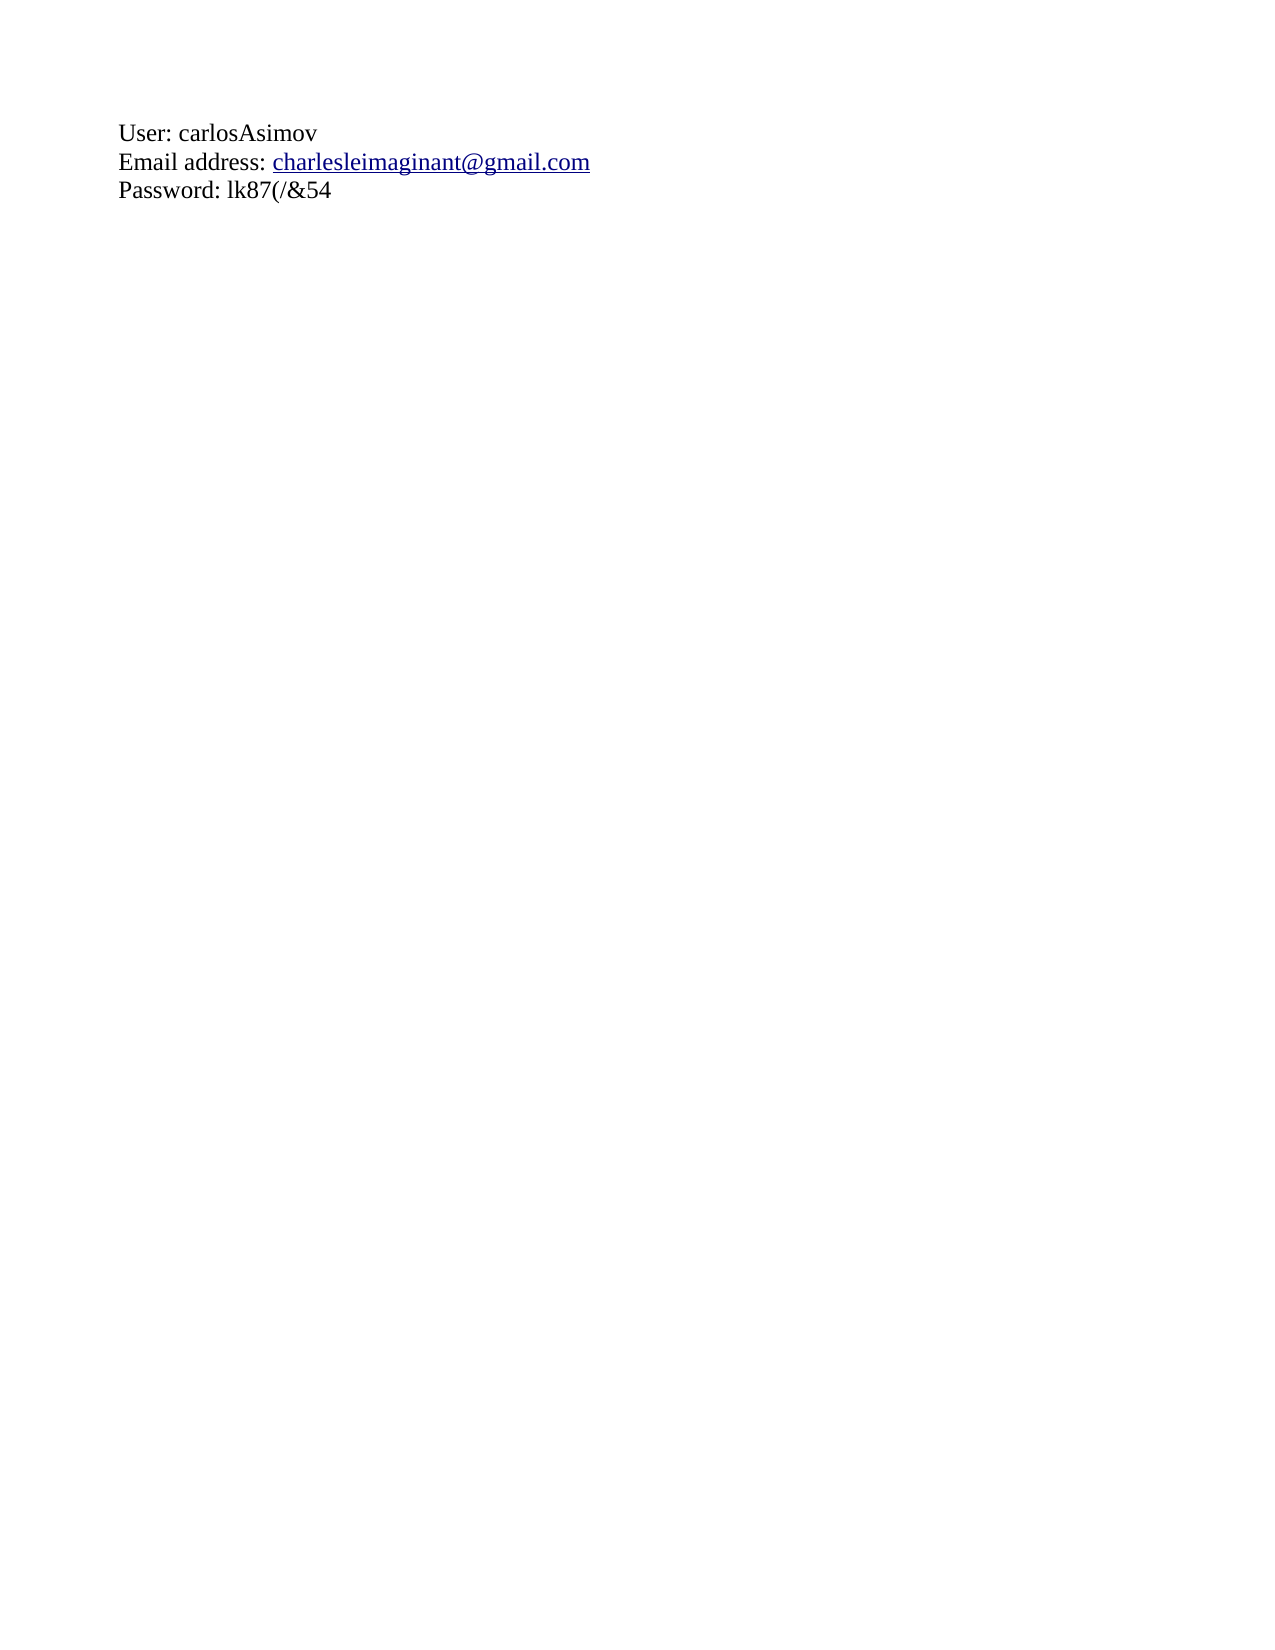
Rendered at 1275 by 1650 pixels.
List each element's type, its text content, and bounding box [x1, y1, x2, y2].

text Password: lk87(/&54 [118, 176, 1157, 204]
text Email address: charlesleimaginant@gmail.com [118, 147, 1157, 176]
text User: carlosAsimov [118, 118, 1157, 147]
